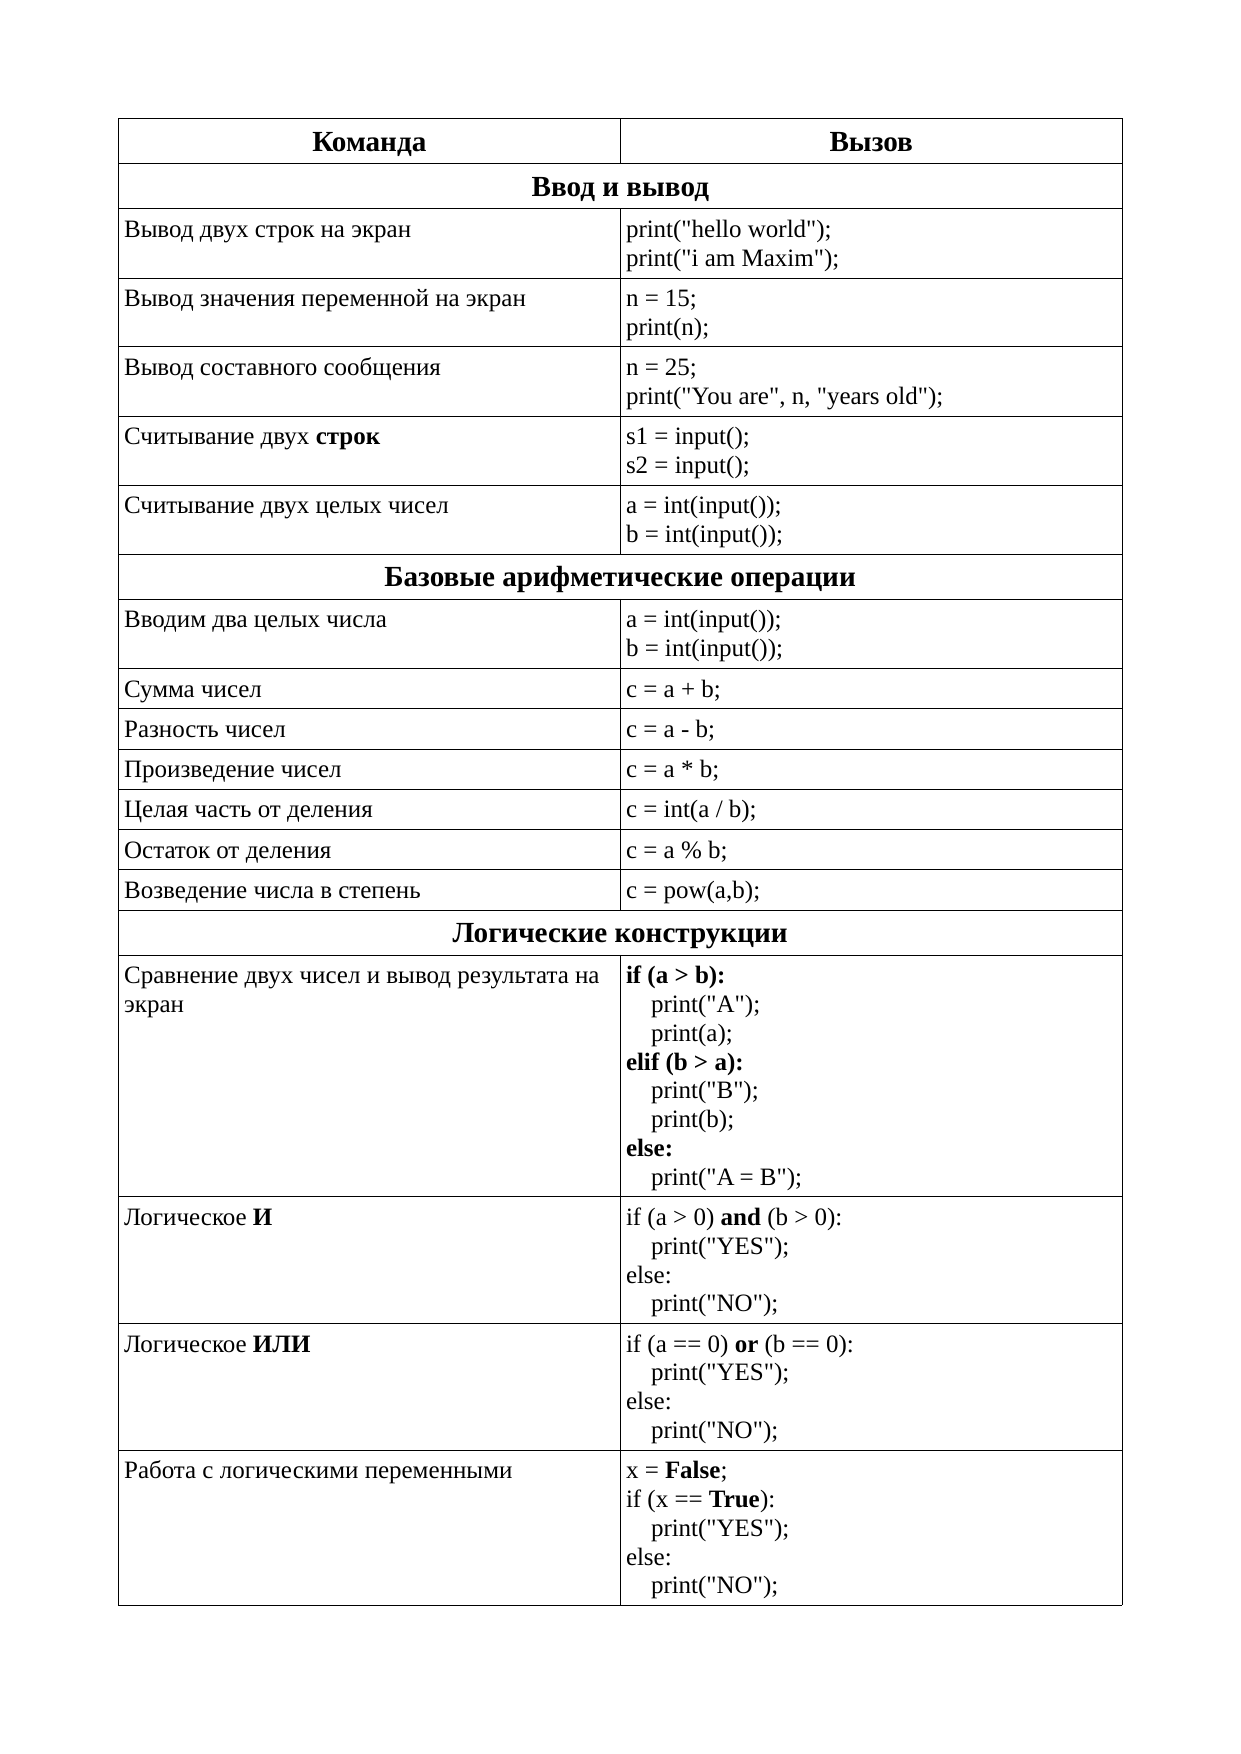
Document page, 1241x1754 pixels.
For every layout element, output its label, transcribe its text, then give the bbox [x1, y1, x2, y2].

table_header Команда [119, 119, 620, 163]
table_cell Логические конструкции [119, 911, 1122, 955]
table_cell Сумма чисел [119, 669, 620, 708]
table_cell Считывание двух строк [119, 417, 620, 484]
table_cell n = 25; print("You are", n, "years old"); [621, 347, 1122, 416]
table_cell Вывод составного сообщения [119, 347, 620, 416]
table_cell Произведение чисел [119, 750, 620, 789]
table_cell if (a == 0) or (b == 0): print("YES"); else: print("NO"); [621, 1324, 1122, 1449]
table_cell c = a * b; [621, 750, 1122, 789]
table_cell Работа с логическими переменными [119, 1451, 620, 1605]
table_cell c = int(a / b); [621, 790, 1122, 829]
table_cell Разность чисел [119, 709, 620, 748]
table_cell print("hello world"); print("i am Maxim"); [621, 209, 1122, 277]
table_cell Целая часть от деления [119, 790, 620, 829]
table_cell s1 = input(); s2 = input(); [621, 417, 1122, 484]
table_cell Остаток от деления [119, 830, 620, 869]
table_cell Считывание двух целых чисел [119, 486, 620, 554]
table_cell Базовые арифметические операции [119, 555, 1122, 599]
table_cell Возведение числа в степень [119, 870, 620, 910]
table_cell c = a + b; [621, 669, 1122, 708]
table_cell x = False; if (x == True): print("YES"); else: print("NO"); [621, 1451, 1122, 1605]
table_cell n = 15; print(n); [621, 279, 1122, 346]
table_cell Вводим два целых числа [119, 600, 620, 668]
table_cell a = int(input()); b = int(input()); [621, 486, 1122, 554]
table_cell Вывод значения переменной на экран [119, 279, 620, 346]
table_cell c = pow(a,b); [621, 870, 1122, 910]
table_cell c = a - b; [621, 709, 1122, 748]
table_cell Логическое ИЛИ [119, 1324, 620, 1449]
table_cell Сравнение двух чисел и вывод результата на экран [119, 956, 620, 1196]
table_cell c = a % b; [621, 830, 1122, 869]
table_cell a = int(input()); b = int(input()); [621, 600, 1122, 668]
table_header Вызов [621, 119, 1122, 163]
table_cell Вывод двух строк на экран [119, 209, 620, 277]
table_cell Ввод и вывод [119, 164, 1122, 208]
table_cell if (a > 0) and (b > 0): print("YES"); else: print("NO"); [621, 1197, 1122, 1323]
table_cell if (a > b): print("A"); print(a); elif (b > a): print("B"); print(b); else: print("A = B"); [621, 956, 1122, 1196]
table_cell Логическое И [119, 1197, 620, 1323]
